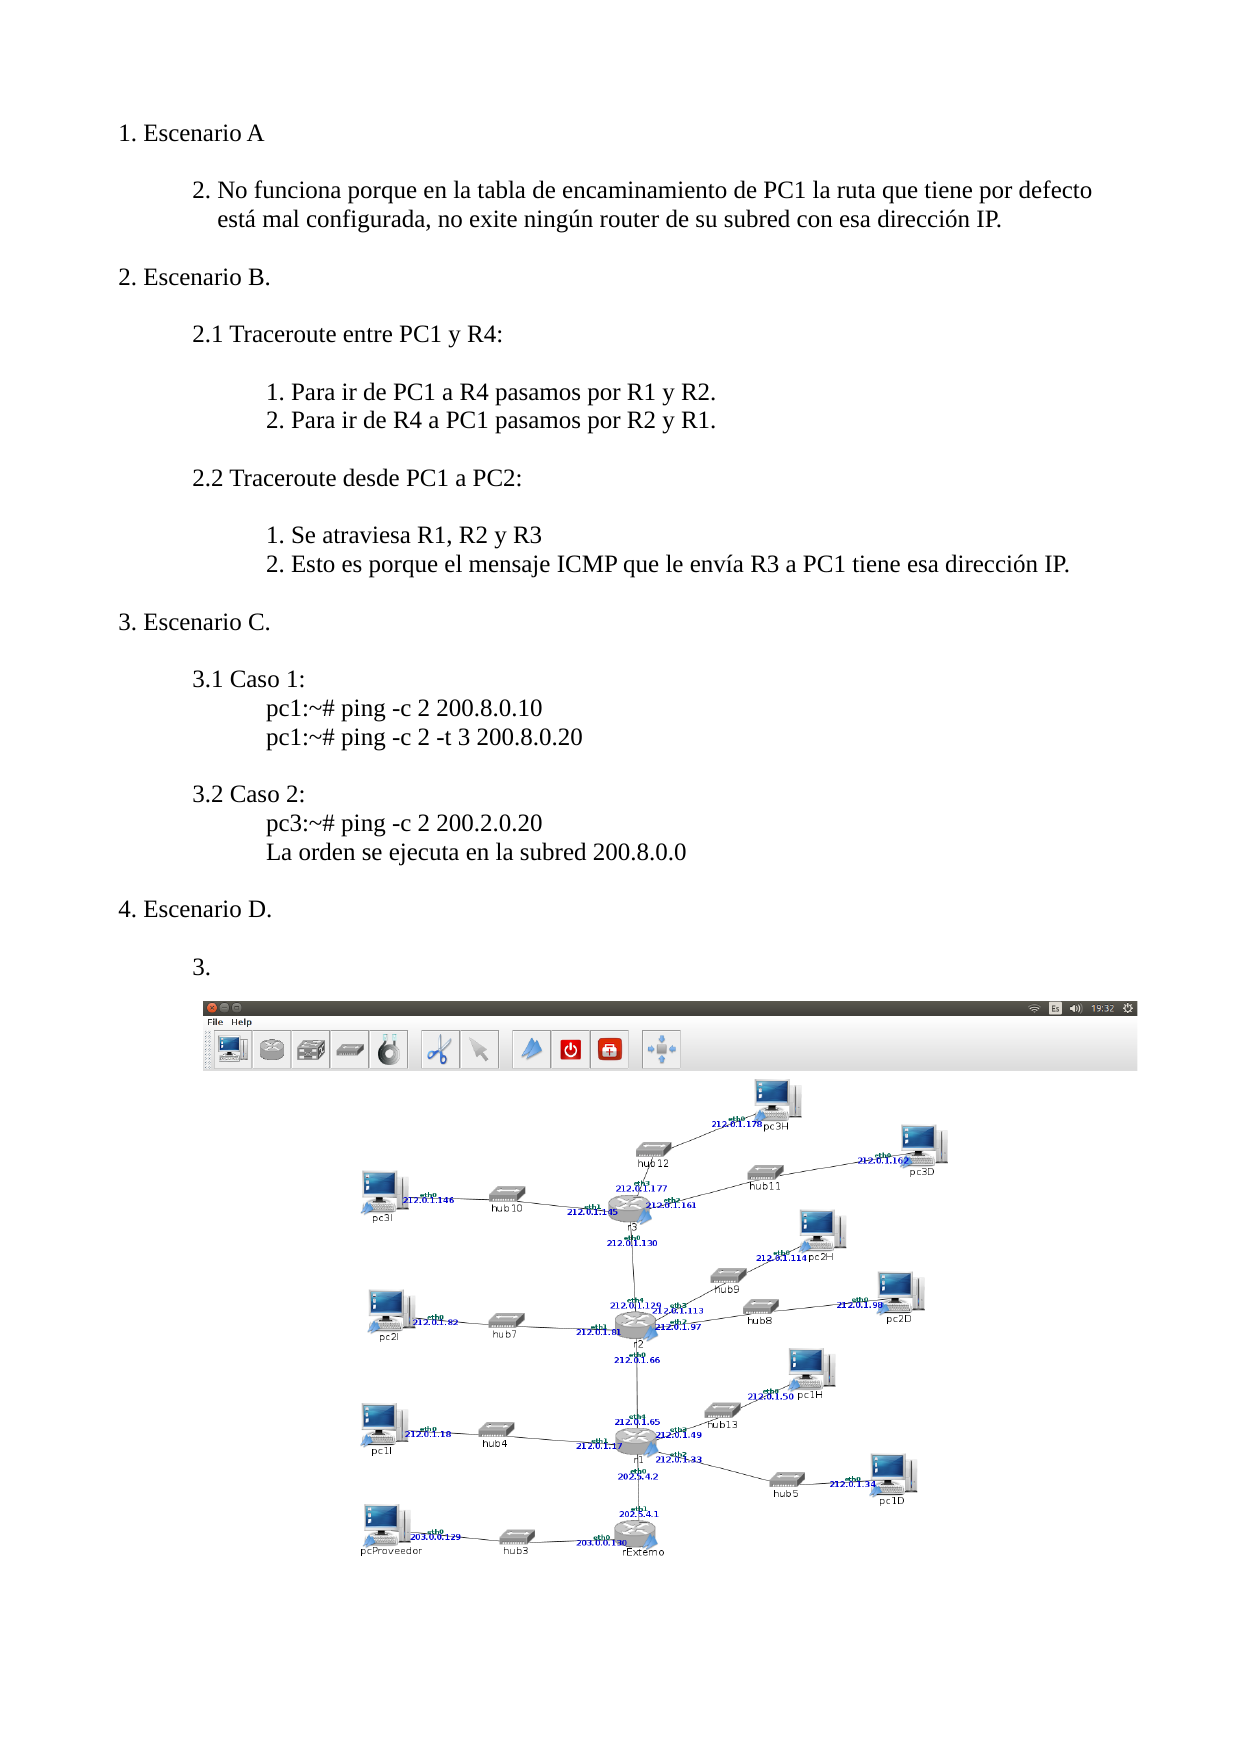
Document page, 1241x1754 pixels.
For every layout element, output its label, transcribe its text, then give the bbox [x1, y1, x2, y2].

text 2. No funciona porque en la tabla de encaminamiento de PC1 la ruta que tiene por defecto [118, 176, 1122, 204]
text 1. Se atraviesa R1, R2 y R3 [118, 521, 1122, 549]
text 2.1 Traceroute entre PC1 y R4: [118, 319, 1122, 348]
text 2. Para ir de R4 a PC1 pasamos por R2 y R1. [118, 406, 1122, 434]
text está mal configurada, no exite ningún router de su subred con esa dirección IP. [118, 204, 1122, 233]
text 1. Para ir de PC1 a R4 pasamos por R1 y R2. [118, 377, 1122, 406]
text 4. Escenario D. [118, 894, 1122, 923]
text La orden se ejecuta en la subred 200.8.0.0 [118, 837, 1122, 866]
text 3. Escenario C. [118, 607, 1122, 636]
text pc1:~# ping -c 2 -t 3 200.8.0.20 [118, 722, 1122, 751]
text 3. [118, 952, 1122, 981]
text 2.2 Traceroute desde PC1 a PC2: [118, 463, 1122, 492]
text 3.1 Caso 1: [118, 664, 1122, 693]
text 2. Escenario B. [118, 262, 1122, 291]
text 1. Escenario A [118, 118, 1122, 147]
text pc1:~# ping -c 2 200.8.0.10 [118, 693, 1122, 722]
text 3.2 Caso 2: [118, 779, 1122, 808]
picture [203, 1001, 1138, 1585]
text pc3:~# ping -c 2 200.2.0.20 [118, 808, 1122, 837]
text 2. Esto es porque el mensaje ICMP que le envía R3 a PC1 tiene esa dirección IP. [118, 549, 1122, 578]
